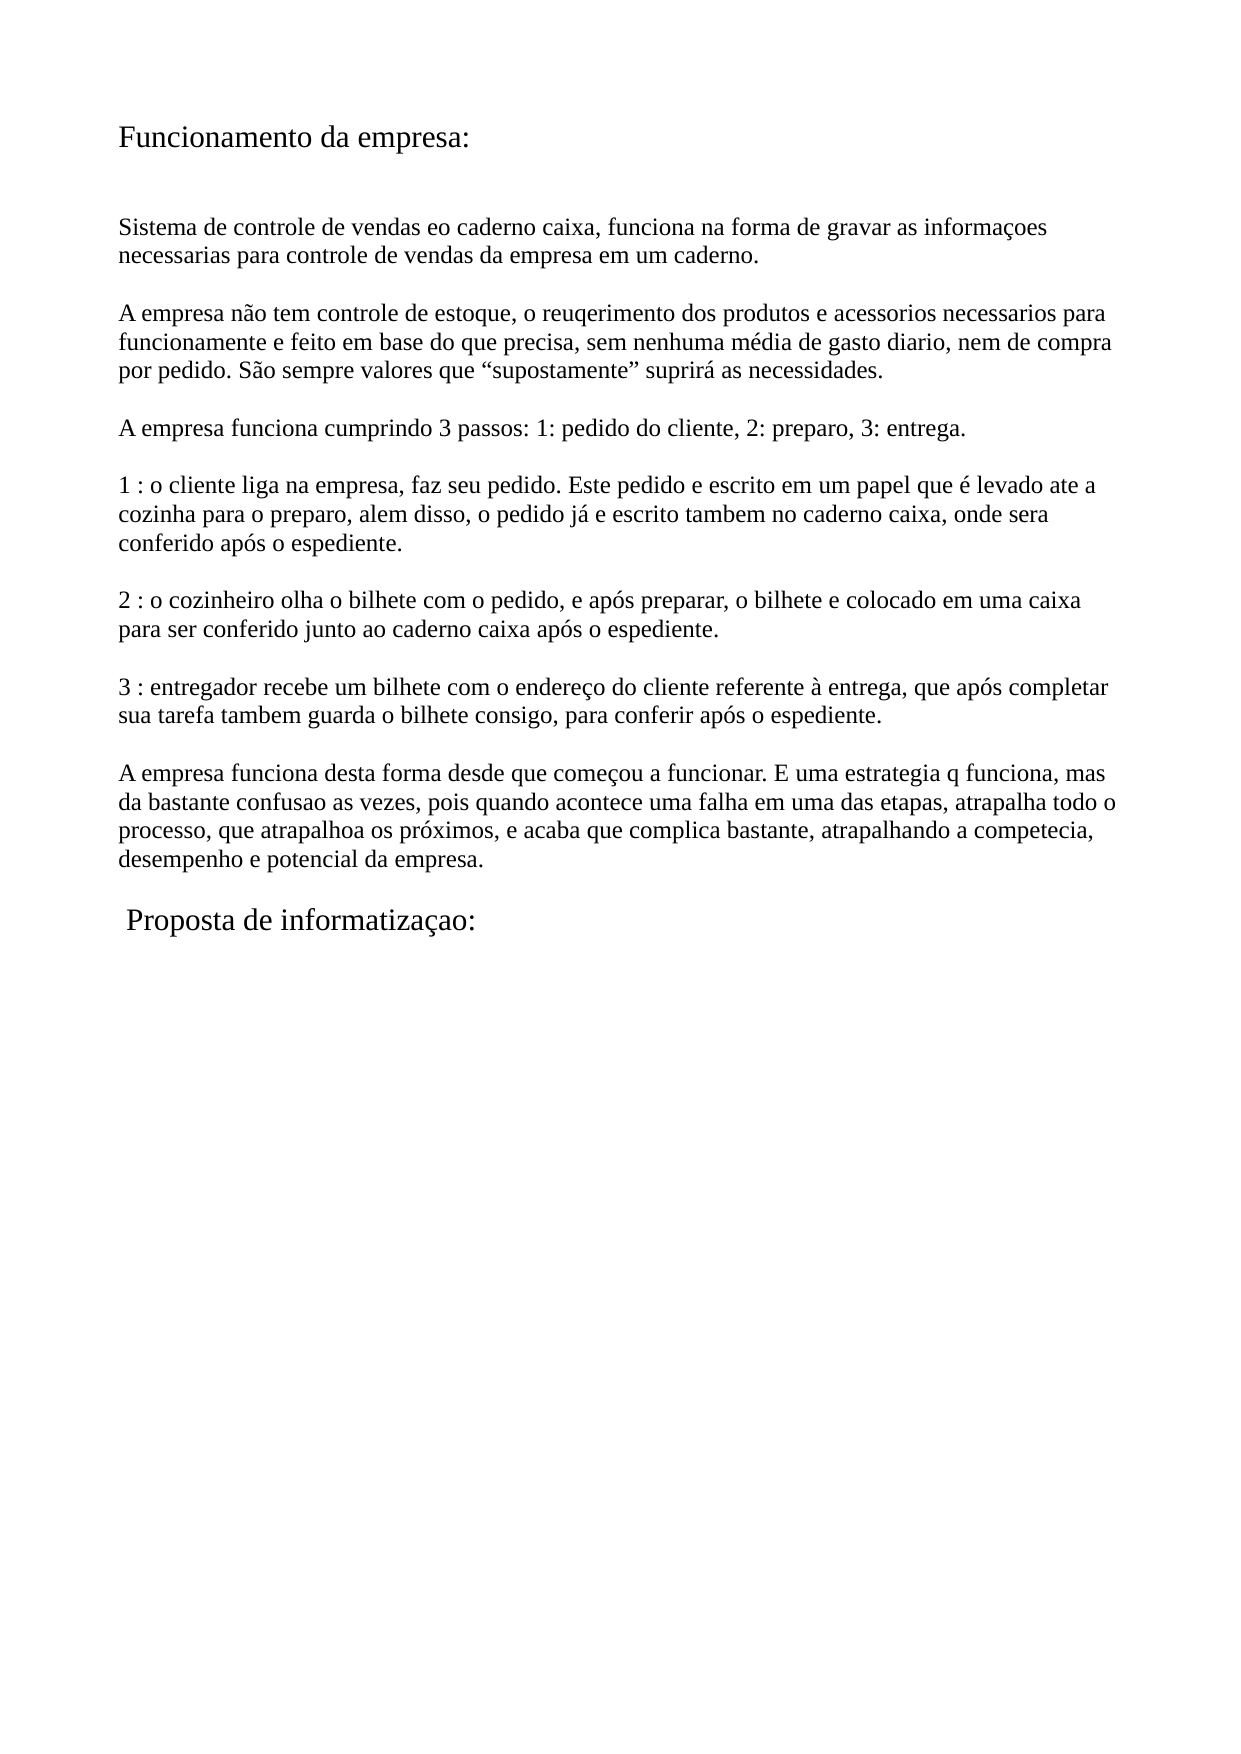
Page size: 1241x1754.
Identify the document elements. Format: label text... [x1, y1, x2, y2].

text A empresa funciona desta forma desde que começou a funcionar. E uma estrategia q funciona, mas da bastante confusao as vezes, pois quando acontece uma falha em uma das etapas, atrapalha todo o processo, que atrapalhoa os próximos, e acaba que complica bastante, atrapalhando a competecia, desempenho e potencial da empresa. [118, 758, 1122, 873]
text 1 : o cliente liga na empresa, faz seu pedido. Este pedido e escrito em um papel que é levado ate a cozinha para o preparo, alem disso, o pedido já e escrito tambem no caderno caixa, onde sera conferido após o espediente. [118, 470, 1122, 557]
text 3 : entregador recebe um bilhete com o endereço do cliente referente à entrega, que após completar sua tarefa tambem guarda o bilhete consigo, para conferir após o espediente. [118, 672, 1122, 729]
text Proposta de informatizaçao: [118, 902, 1122, 937]
text Funcionamento da empresa: [118, 118, 1122, 154]
text Sistema de controle de vendas eo caderno caixa, funciona na forma de gravar as informaçoes necessarias para controle de vendas da empresa em um caderno. [118, 212, 1122, 269]
text 2 : o cozinheiro olha o bilhete com o pedido, e após preparar, o bilhete e colocado em uma caixa para ser conferido junto ao caderno caixa após o espediente. [118, 585, 1122, 643]
text A empresa não tem controle de estoque, o reuqerimento dos produtos e acessorios necessarios para funcionamente e feito em base do que precisa, sem nenhuma média de gasto diario, nem de compra por pedido. São sempre valores que “supostamente” suprirá as necessidades. [118, 298, 1122, 384]
text A empresa funciona cumprindo 3 passos: 1: pedido do cliente, 2: preparo, 3: entrega. [118, 413, 1122, 442]
